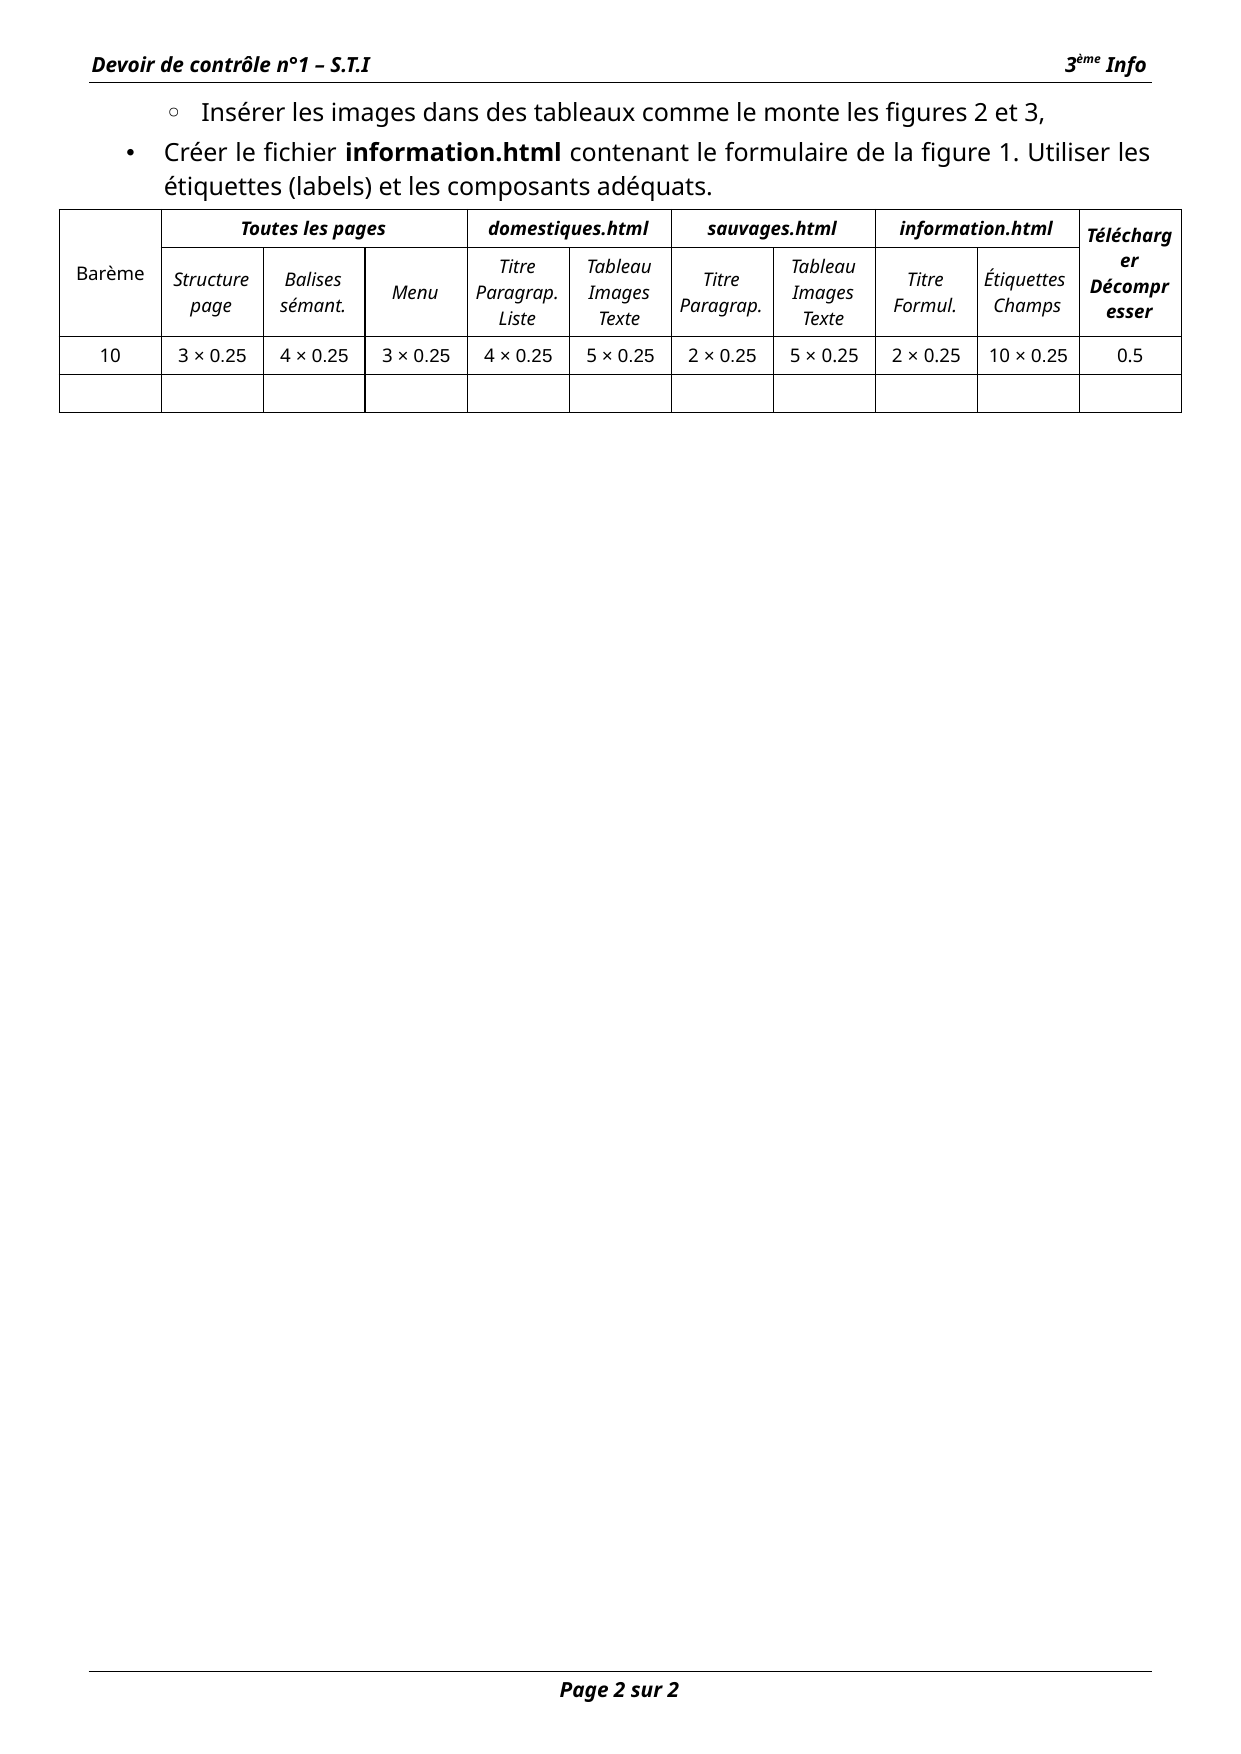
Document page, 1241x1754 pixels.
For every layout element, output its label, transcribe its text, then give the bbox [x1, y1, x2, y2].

table_header information.html [876, 210, 1079, 247]
table_cell 3 × 0.25 [366, 337, 467, 374]
table_cell Balises sémant. [264, 248, 364, 336]
table_cell Étiquettes Champs [978, 248, 1079, 336]
table_header Toutes les pages [162, 210, 467, 247]
table_cell 2 × 0.25 [672, 337, 773, 374]
table_cell 2 × 0.25 [876, 337, 977, 374]
table_cell Tableau Images Texte [774, 248, 875, 336]
table_header Barème [60, 210, 161, 336]
table_cell Menu [366, 248, 467, 336]
table_cell [162, 375, 263, 412]
table_cell 5 × 0.25 [570, 337, 671, 374]
table_cell Structure page [162, 248, 263, 336]
table_cell Tableau Images Texte [570, 248, 671, 336]
table_cell 10 × 0.25 [978, 337, 1079, 374]
table_cell Titre Paragrap. Liste [468, 248, 569, 336]
table_header Télécharger Décompresser [1080, 210, 1181, 336]
table_cell 4 × 0.25 [468, 337, 569, 374]
table_cell [468, 375, 569, 412]
table_cell [570, 375, 671, 412]
table_cell 4 × 0.25 [264, 337, 364, 374]
table_header sauvages.html [672, 210, 875, 247]
table_cell [60, 375, 161, 412]
table_header domestiques.html [468, 210, 671, 247]
table_cell Titre Paragrap. [672, 248, 773, 336]
table_cell 0.5 [1080, 337, 1181, 374]
table_cell [1080, 375, 1181, 412]
list Insérer les images dans des tableaux comme le monte les figures 2 et 3, [163, 95, 1152, 129]
table_cell [672, 375, 773, 412]
table_cell 5 × 0.25 [774, 337, 875, 374]
table_cell [978, 375, 1079, 412]
table_cell 10 [60, 337, 161, 374]
table_cell Titre Formul. [876, 248, 977, 336]
list Créer le fichier information.html contenant le formulaire de la figure 1. Utiliser les étiquettes (labels) et les composants adéquats. [126, 135, 1152, 203]
table_cell [366, 375, 467, 412]
table_cell [876, 375, 977, 412]
table_cell 3 × 0.25 [162, 337, 263, 374]
table_cell [264, 375, 364, 412]
table_cell [774, 375, 875, 412]
